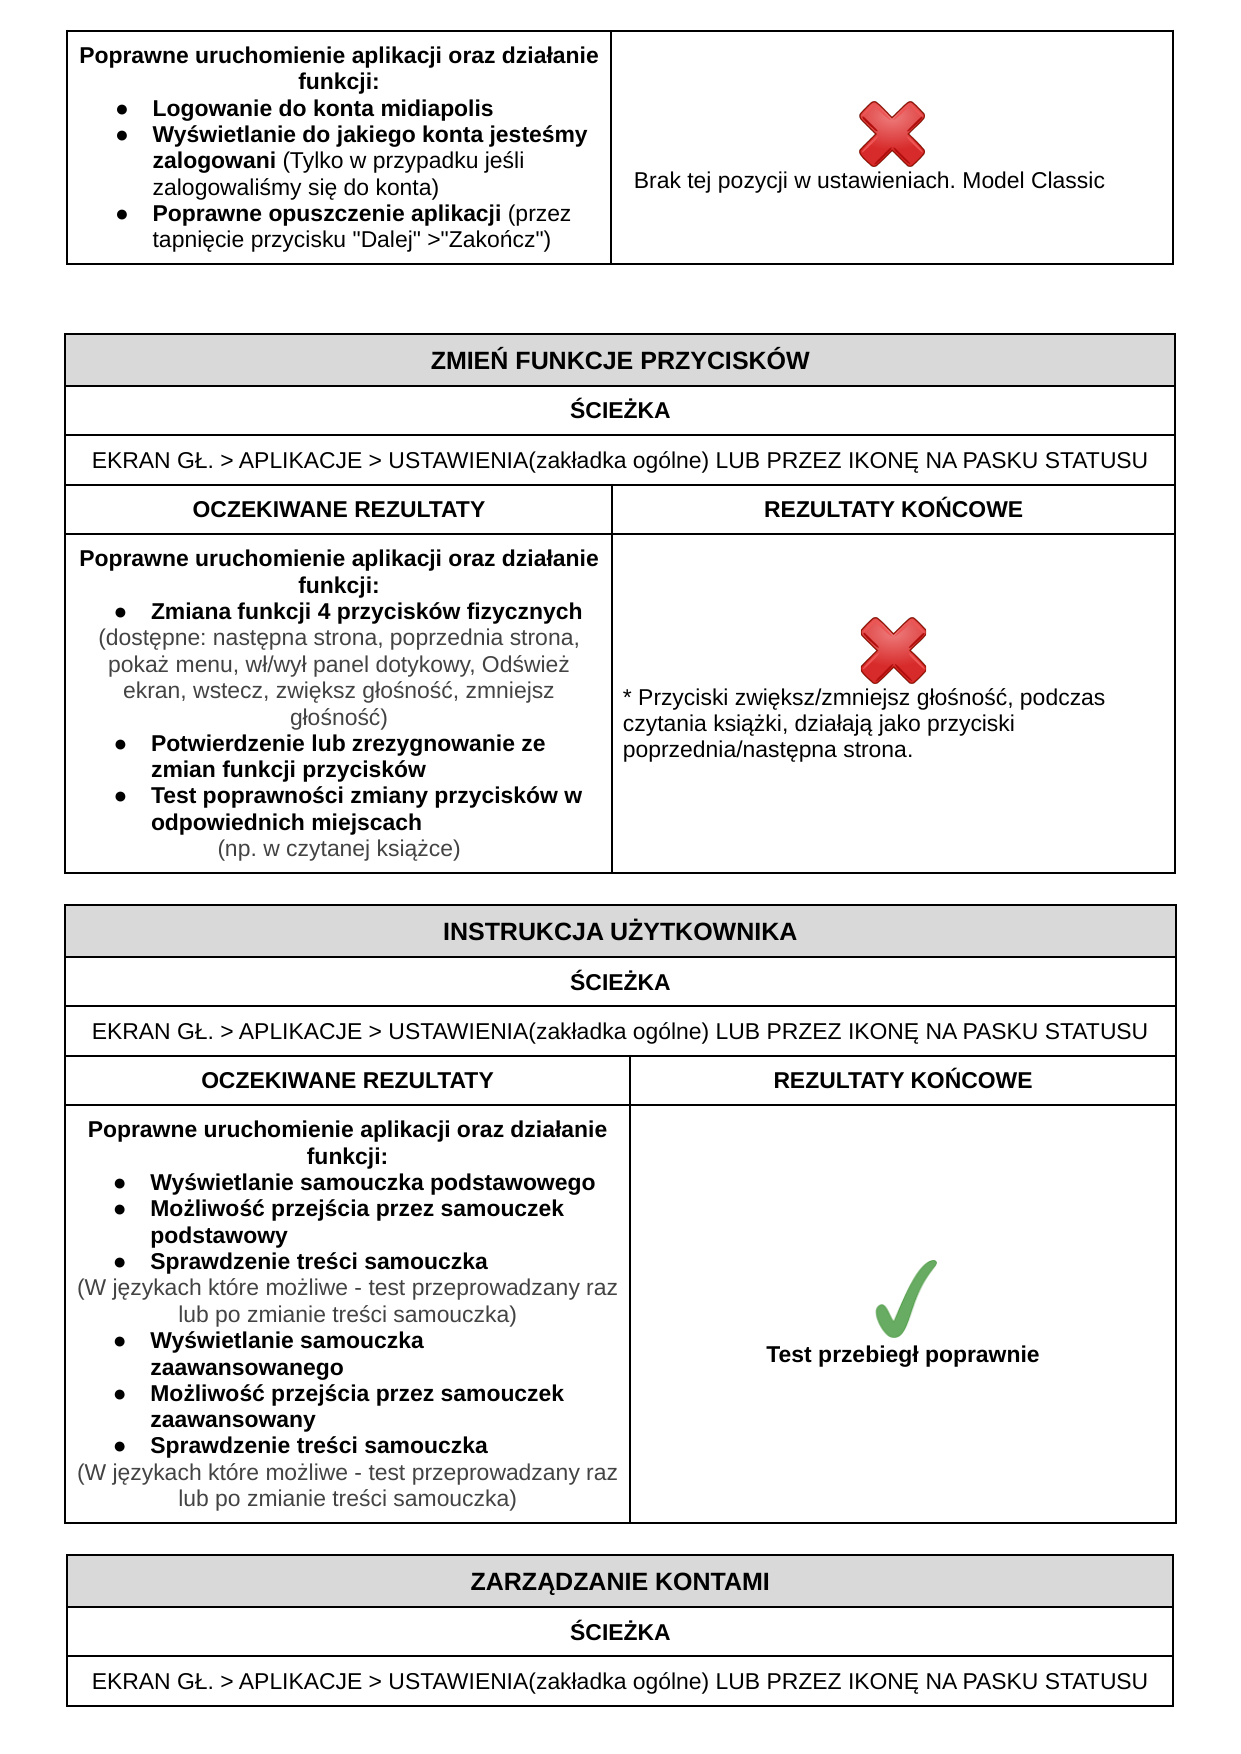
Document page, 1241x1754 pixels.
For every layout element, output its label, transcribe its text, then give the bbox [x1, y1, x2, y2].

table_header INSTRUKCJA UŻYTKOWNIKA [66, 906, 1175, 956]
table_cell Test przebiegł poprawnie [631, 1106, 1175, 1522]
table_cell Poprawne uruchomienie aplikacji oraz działanie funkcji: Logowanie do konta midiapolis Wyświetlanie do jakiego konta jesteśmy zalogowani (Tylko w przypadku jeśli zalogowaliśmy się do konta) Poprawne opuszczenie aplikacji (przez tapnięcie przycisku "Dalej" >"Zakończ") [68, 32, 610, 263]
table_cell * Przyciski zwiększ/zmniejsz głośność, podczas czytania książki, działają jako przyciski poprzednia/następna strona. [613, 535, 1174, 872]
table_header ZARZĄDZANIE KONTAMI [68, 1556, 1172, 1606]
picture [859, 101, 925, 167]
table_cell Poprawne uruchomienie aplikacji oraz działanie funkcji: Wyświetlanie samouczka podstawowego Możliwość przejścia przez samouczek podstawowy Sprawdzenie treści samouczka (W językach które możliwe - test przeprowadzany raz lub po zmianie treści samouczka) Wyświetlanie samouczka zaawansowanego Możliwość przejścia przez samouczek zaawansowany Sprawdzenie treści samouczka (W językach które możliwe - test przeprowadzany raz lub po zmianie treści samouczka) [66, 1106, 629, 1522]
picture [866, 1260, 940, 1341]
table_cell ŚCIEŻKA [66, 958, 1175, 1005]
table_cell Poprawne uruchomienie aplikacji oraz działanie funkcji: Zmiana funkcji 4 przycisków fizycznych (dostępne: następna strona, poprzednia strona, pokaż menu, wł/wył panel dotykowy, Odśwież ekran, wstecz, zwiększ głośność, zmniejsz głośność) Potwierdzenie lub zrezygnowanie ze zmian funkcji przycisków Test poprawności zmiany przycisków w odpowiednich miejscach (np. w czytanej książce) [66, 535, 611, 872]
table_cell ŚCIEŻKA [66, 387, 1174, 434]
table_cell EKRAN GŁ. > APLIKACJE > USTAWIENIA(zakładka ogólne) LUB PRZEZ IKONĘ NA PASKU STATUSU [66, 1007, 1175, 1054]
table_cell OCZEKIWANE REZULTATY [66, 1057, 629, 1104]
table_cell REZULTATY KOŃCOWE [613, 486, 1174, 533]
table_header ZMIEŃ FUNKCJE PRZYCISKÓW [66, 335, 1174, 385]
table_cell EKRAN GŁ. > APLIKACJE > USTAWIENIA(zakładka ogólne) LUB PRZEZ IKONĘ NA PASKU STATUSU [66, 436, 1174, 483]
table_cell EKRAN GŁ. > APLIKACJE > USTAWIENIA(zakładka ogólne) LUB PRZEZ IKONĘ NA PASKU STATUSU [68, 1657, 1172, 1704]
table_cell REZULTATY KOŃCOWE [631, 1057, 1175, 1104]
table_cell OCZEKIWANE REZULTATY [66, 486, 611, 533]
table_cell ŚCIEŻKA [68, 1608, 1172, 1655]
table_cell Brak tej pozycji w ustawieniach. Model Classic [612, 32, 1172, 263]
picture [860, 617, 927, 684]
